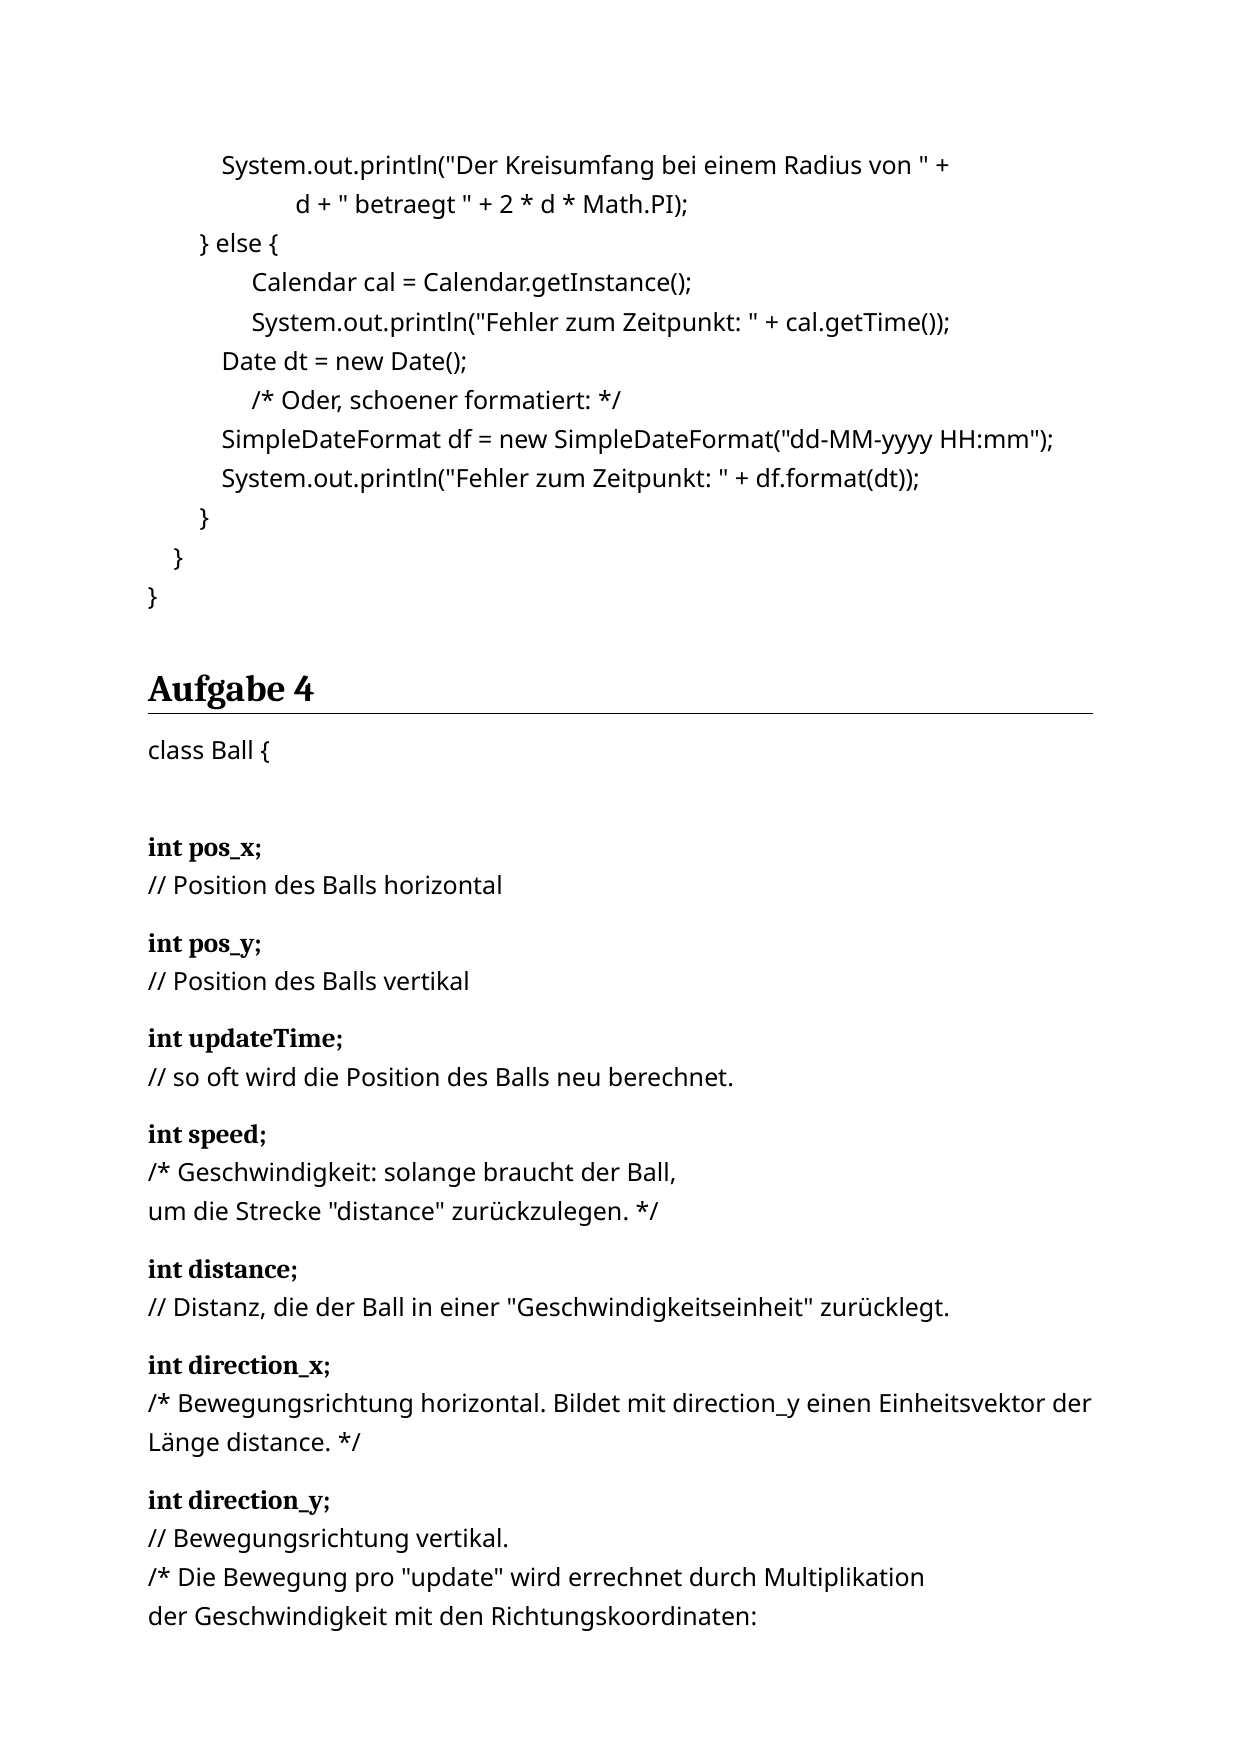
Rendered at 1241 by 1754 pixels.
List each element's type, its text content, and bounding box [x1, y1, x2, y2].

text // so oft wird die Position des Balls neu berechnet. [148, 1059, 1093, 1093]
subtitle int updateTime; [148, 1023, 1093, 1054]
text // Distanz, die der Ball in einer "Geschwindigkeitseinheit" zurücklegt. [148, 1290, 1093, 1324]
subtitle int pos_x; [148, 832, 1093, 863]
text /* Die Bewegung pro "update" wird errechnet durch Multiplikation [148, 1559, 1093, 1594]
text // Bewegungsrichtung vertikal. [148, 1520, 1093, 1554]
subtitle int direction_x; [148, 1350, 1093, 1381]
text der Geschwindigkeit mit den Richtungskoordinaten: [148, 1599, 1093, 1633]
text } else { [148, 226, 1093, 260]
text System.out.println("Fehler zum Zeitpunkt: " + cal.getTime()); [148, 304, 1093, 338]
text /* Geschwindigkeit: solange braucht der Ball, [148, 1155, 1093, 1189]
text /* Bewegungsrichtung horizontal. Bildet mit direction_y einen Einheitsvektor der Länge distance. */ [148, 1386, 1093, 1459]
text class Ball { [148, 733, 1093, 767]
text // Position des Balls horizontal [148, 868, 1093, 902]
text // Position des Balls vertikal [148, 963, 1093, 997]
text } [148, 578, 1093, 612]
subtitle int distance; [148, 1254, 1093, 1285]
text } [148, 500, 1093, 534]
text SimpleDateFormat df = new SimpleDateFormat("dd-MM-yyyy HH:mm"); [148, 422, 1093, 456]
subtitle Aufgabe 4 [148, 668, 1093, 713]
text } [148, 539, 1093, 573]
text d + " betraegt " + 2 * d * Math.PI); [148, 187, 1093, 221]
subtitle int pos_y; [148, 928, 1093, 959]
text Calendar cal = Calendar.getInstance(); [148, 265, 1093, 299]
subtitle int direction_y; [148, 1485, 1093, 1516]
text /* Oder, schoener formatiert: */ [148, 383, 1093, 417]
text System.out.println("Der Kreisumfang bei einem Radius von " + [148, 148, 1093, 182]
text um die Strecke "distance" zurückzulegen. */ [148, 1194, 1093, 1228]
text System.out.println("Fehler zum Zeitpunkt: " + df.format(dt)); [148, 461, 1093, 495]
text Date dt = new Date(); [148, 343, 1093, 377]
subtitle int speed; [148, 1119, 1093, 1150]
